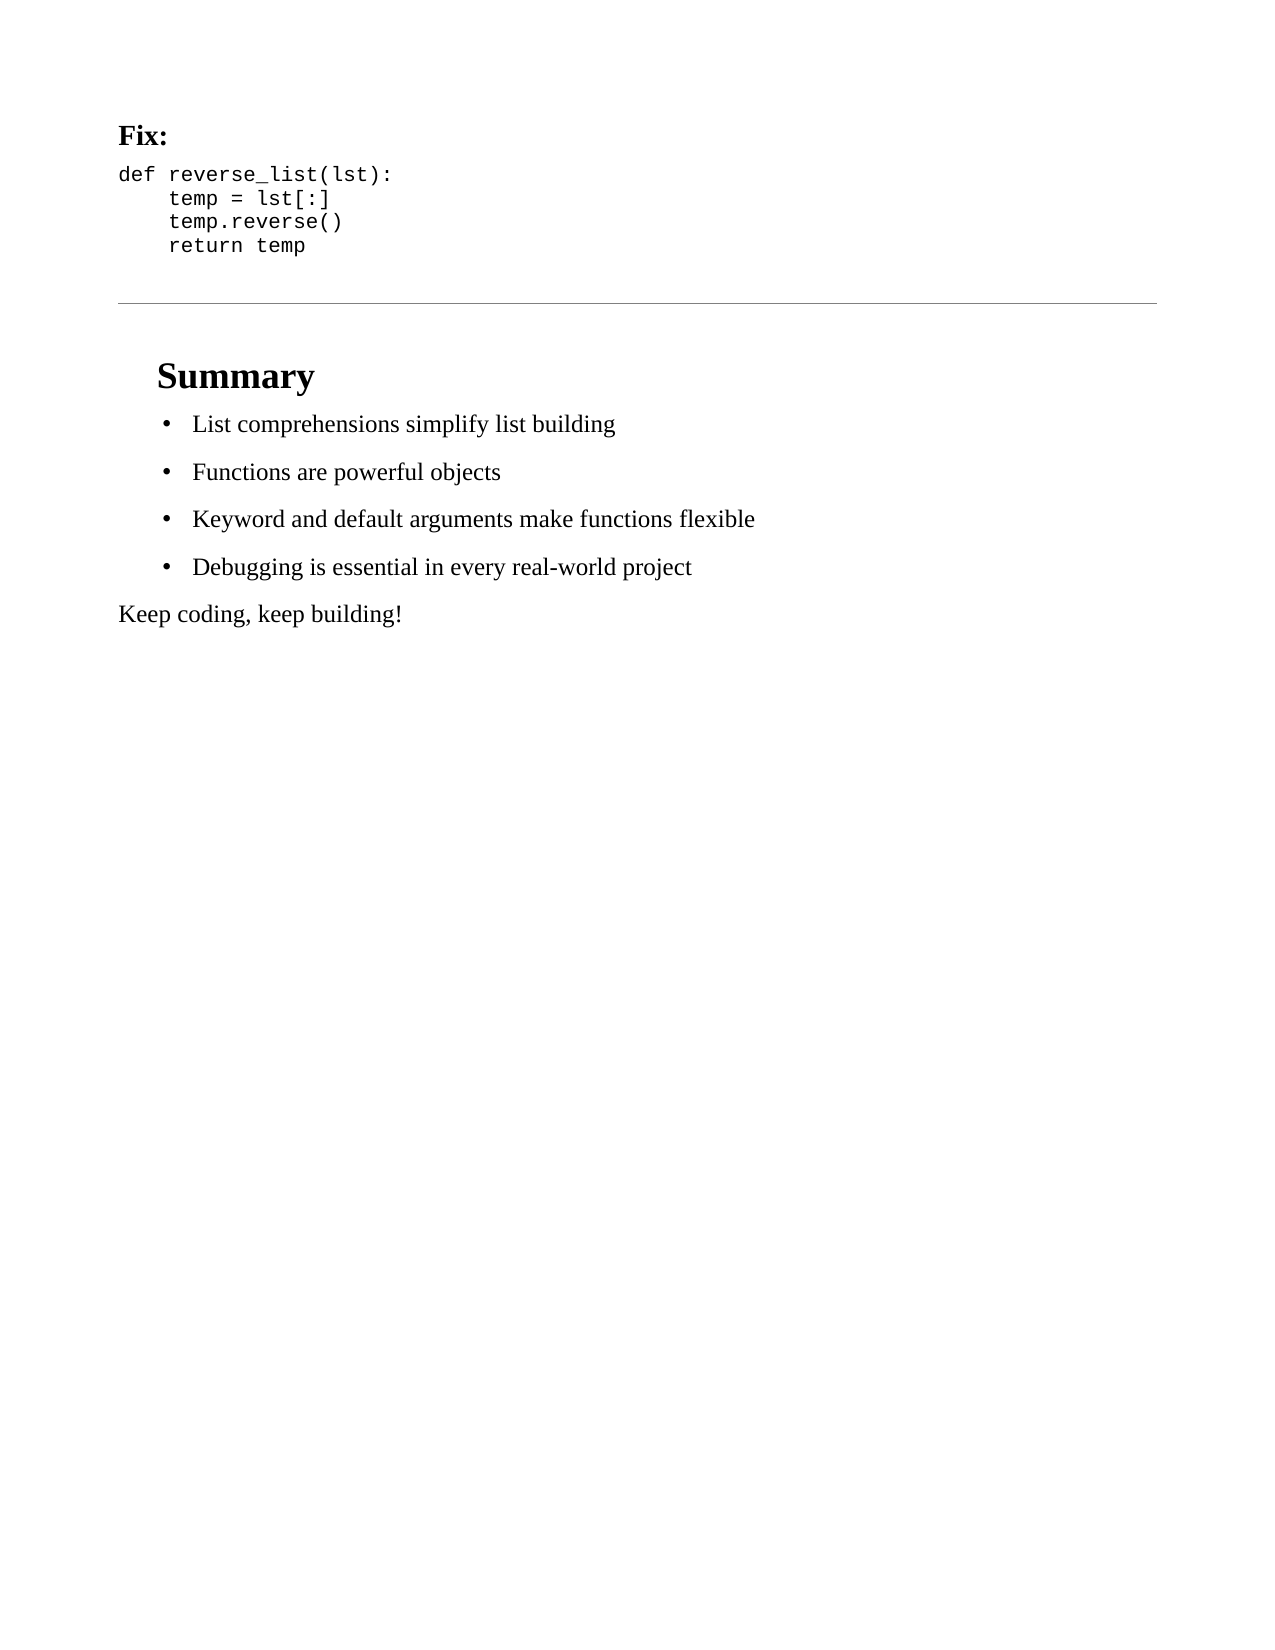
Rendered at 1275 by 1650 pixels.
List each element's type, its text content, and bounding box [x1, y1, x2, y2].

list Functions are powerful objects [162, 457, 1157, 485]
text temp.reverse() [118, 211, 1157, 235]
subtitle ✅ Summary [118, 353, 1157, 396]
text temp = lst[:] [118, 188, 1157, 211]
text return temp [118, 235, 1157, 259]
text Keep coding, keep building! 🚀 [118, 599, 1157, 628]
list Debugging is essential in every real-world project [162, 552, 1157, 581]
list List comprehensions simplify list building [162, 409, 1157, 438]
text def reverse_list(lst): [118, 164, 1157, 188]
subtitle Fix: [118, 118, 1157, 152]
list Keyword and default arguments make functions flexible [162, 504, 1157, 533]
